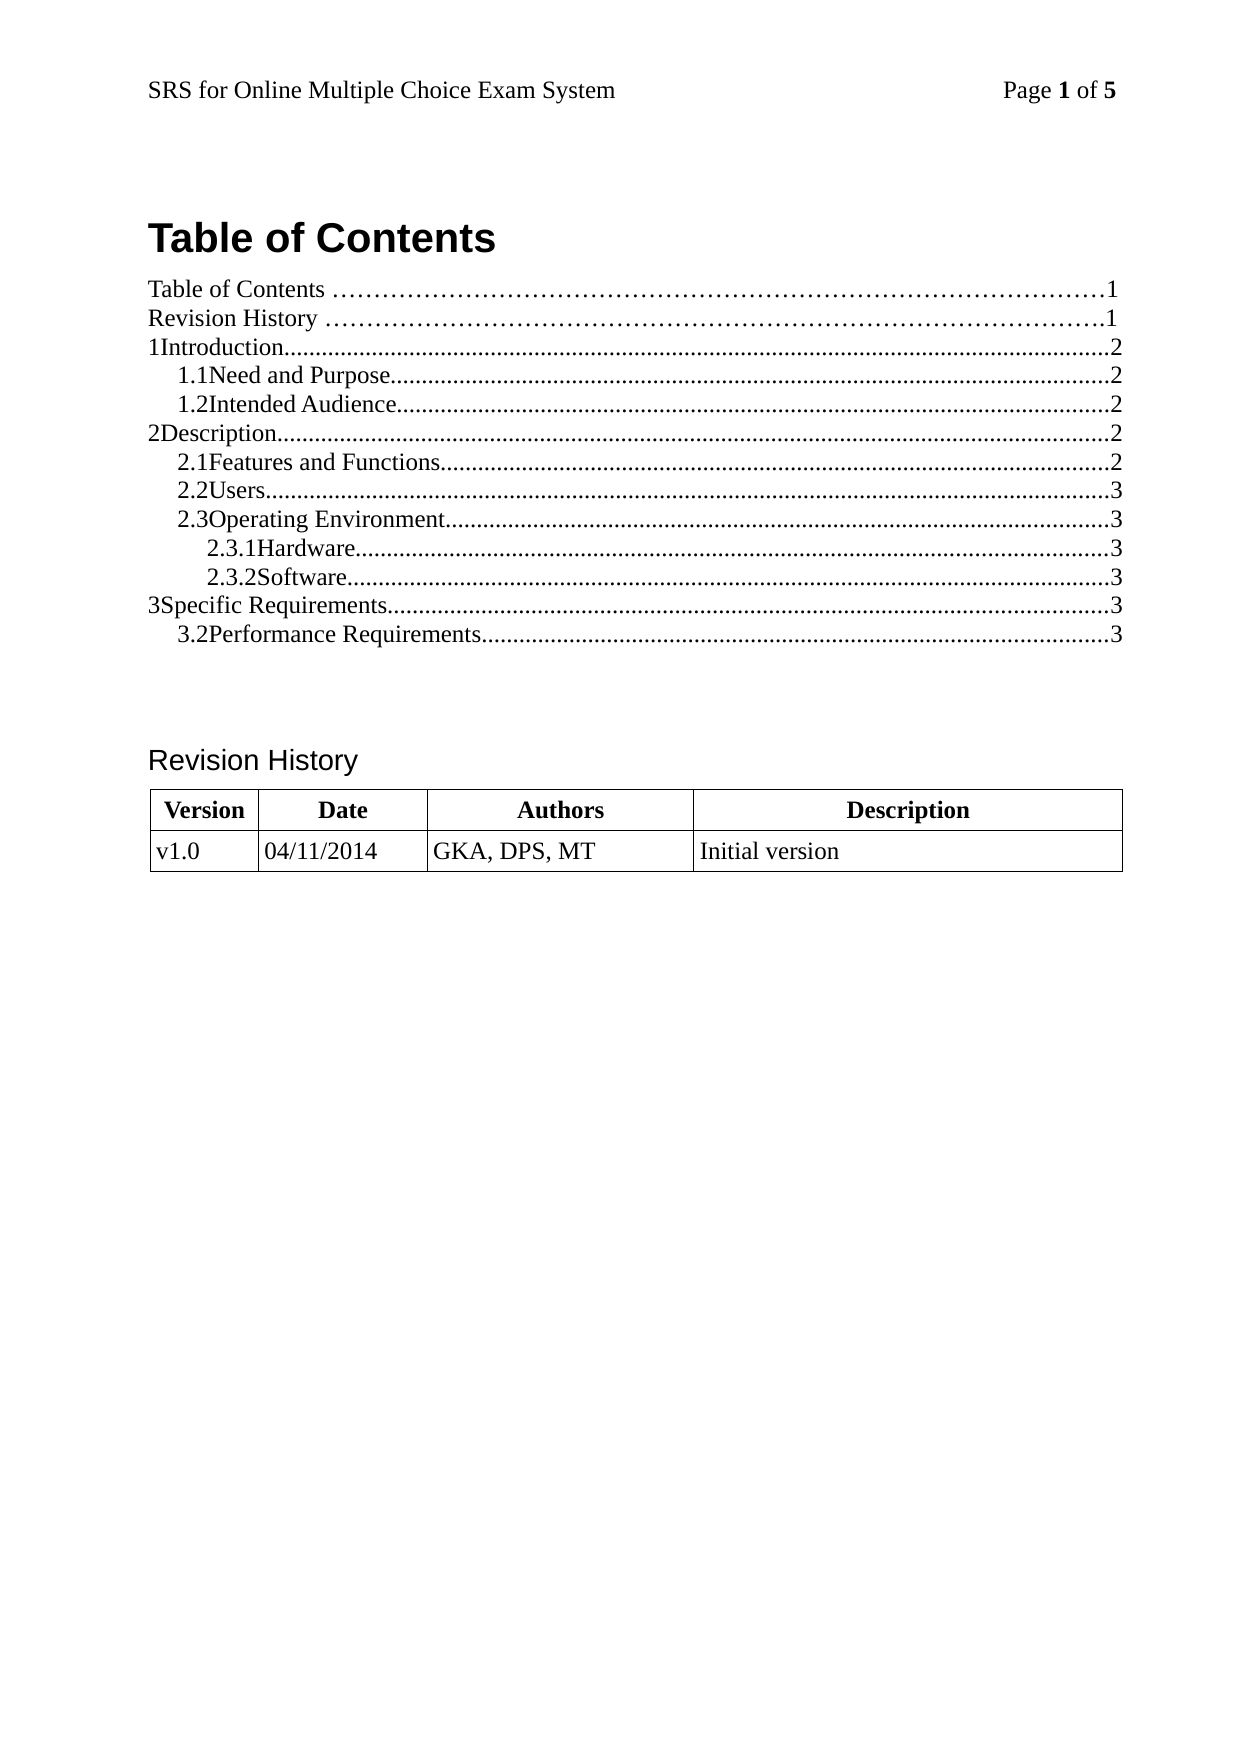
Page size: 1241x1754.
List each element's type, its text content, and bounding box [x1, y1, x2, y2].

text 1Introduction 2 [148, 332, 1123, 361]
text 2.1Features and Functions 2 [177, 447, 1123, 476]
text 1.2Intended Audience 2 [177, 389, 1123, 418]
subtitle Revision History [148, 743, 1123, 777]
text 3.2Performance Requirements 3 [177, 619, 1123, 648]
table_cell GKA, DPS, MT [428, 831, 693, 871]
table_cell Initial version [694, 831, 1122, 871]
text 3Specific Requirements 3 [148, 591, 1123, 619]
text 2.3Operating Environment 3 [177, 504, 1123, 533]
text 1.1Need and Purpose 2 [177, 361, 1123, 389]
table_cell v1.0 [151, 831, 258, 871]
text 2.3.1Hardware 3 [207, 533, 1123, 562]
subtitle Table of Contents [148, 214, 1123, 262]
table_cell 04/11/2014 [259, 831, 427, 871]
text Revision History ………………………………………………………………………………….1 [148, 303, 1123, 332]
table_header Authors [428, 790, 693, 830]
table_header Version [151, 790, 258, 830]
text 2Description 2 [148, 418, 1123, 447]
text 2.2Users 3 [177, 476, 1123, 504]
table_header Description [694, 790, 1122, 830]
text Table of Contents …………………………………………………………………………………1 [148, 274, 1123, 303]
table_header Date [259, 790, 427, 830]
text 2.3.2Software 3 [207, 562, 1123, 591]
